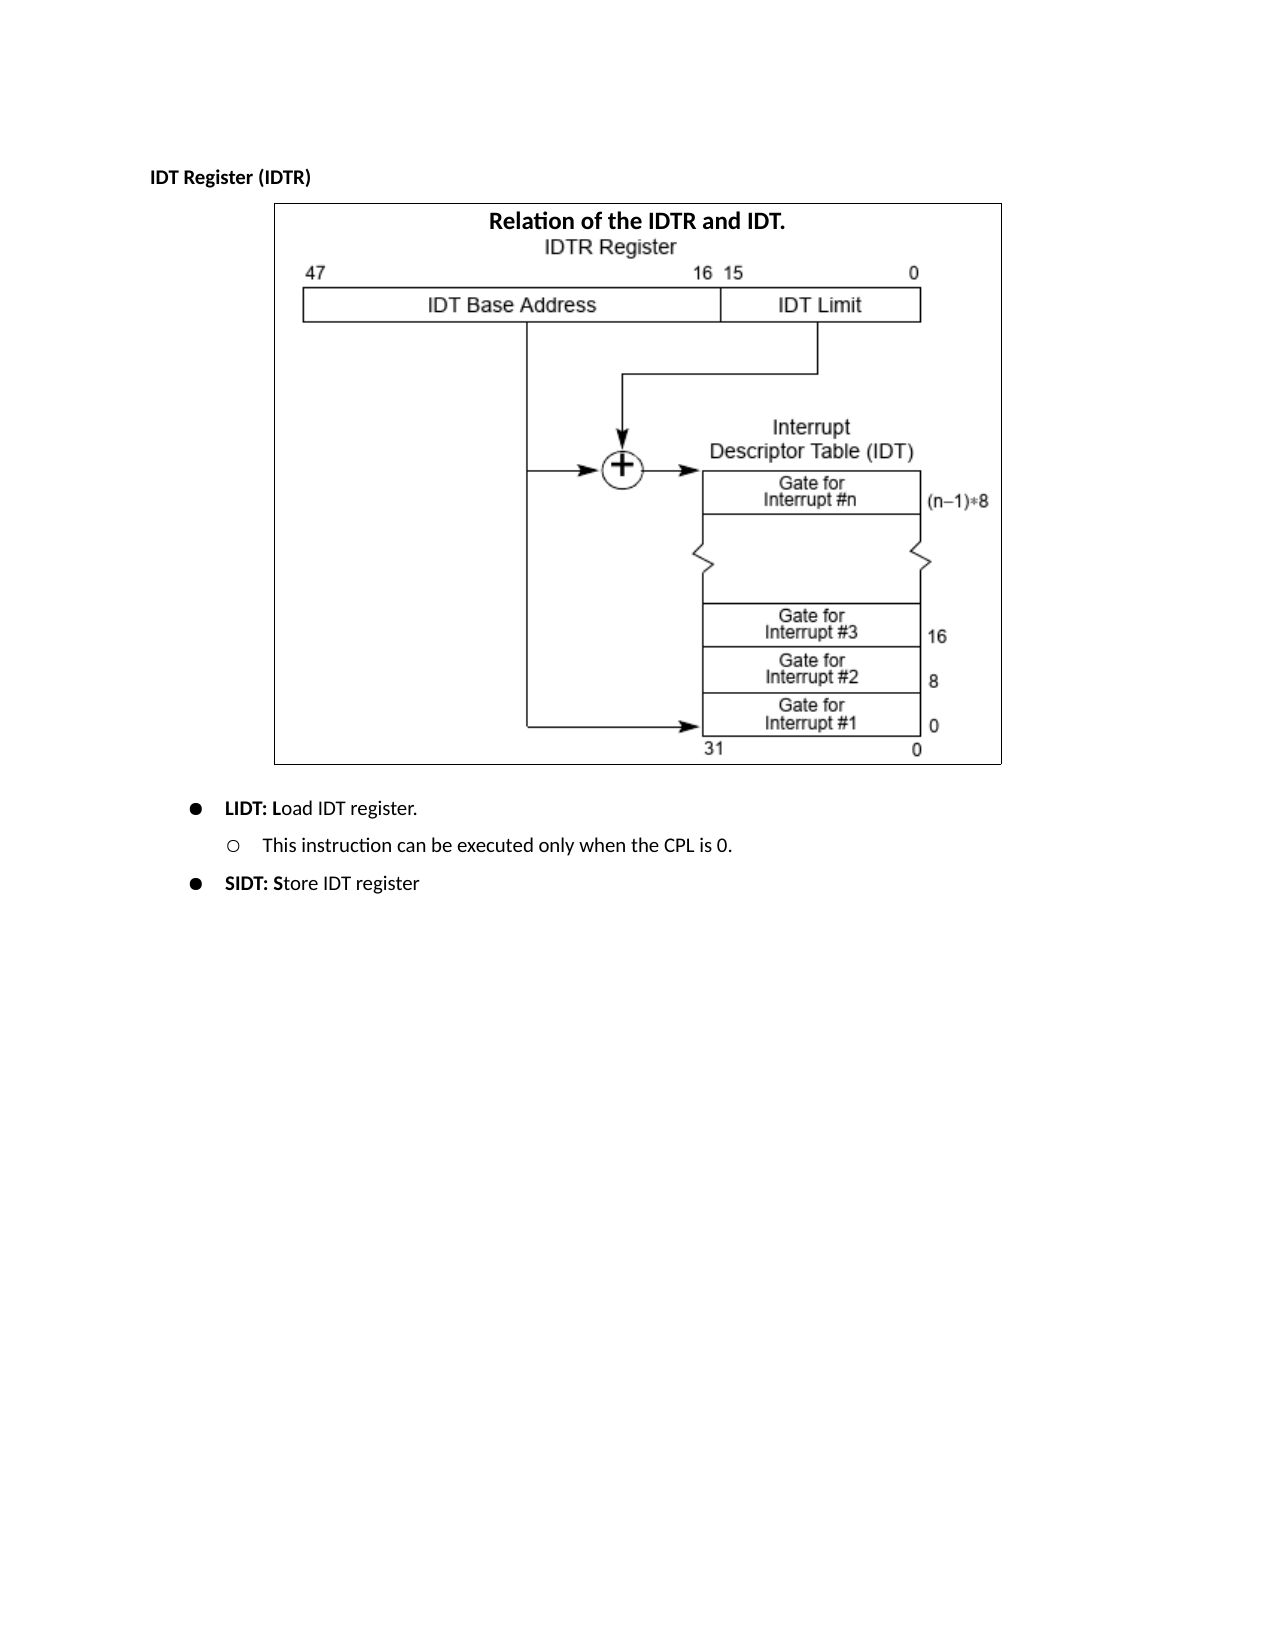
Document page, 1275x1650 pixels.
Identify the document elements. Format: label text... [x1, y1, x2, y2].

list SIDT: Store IDT register [187, 870, 1125, 895]
text Relation of the IDTR and IDT. [277, 206, 998, 236]
list LIDT: Load IDT register. [187, 795, 1125, 821]
picture [276, 236, 999, 761]
list This instruction can be executed only when the CPL is 0. [225, 833, 1125, 858]
subtitle IDT Register (IDTR) [150, 164, 1125, 190]
